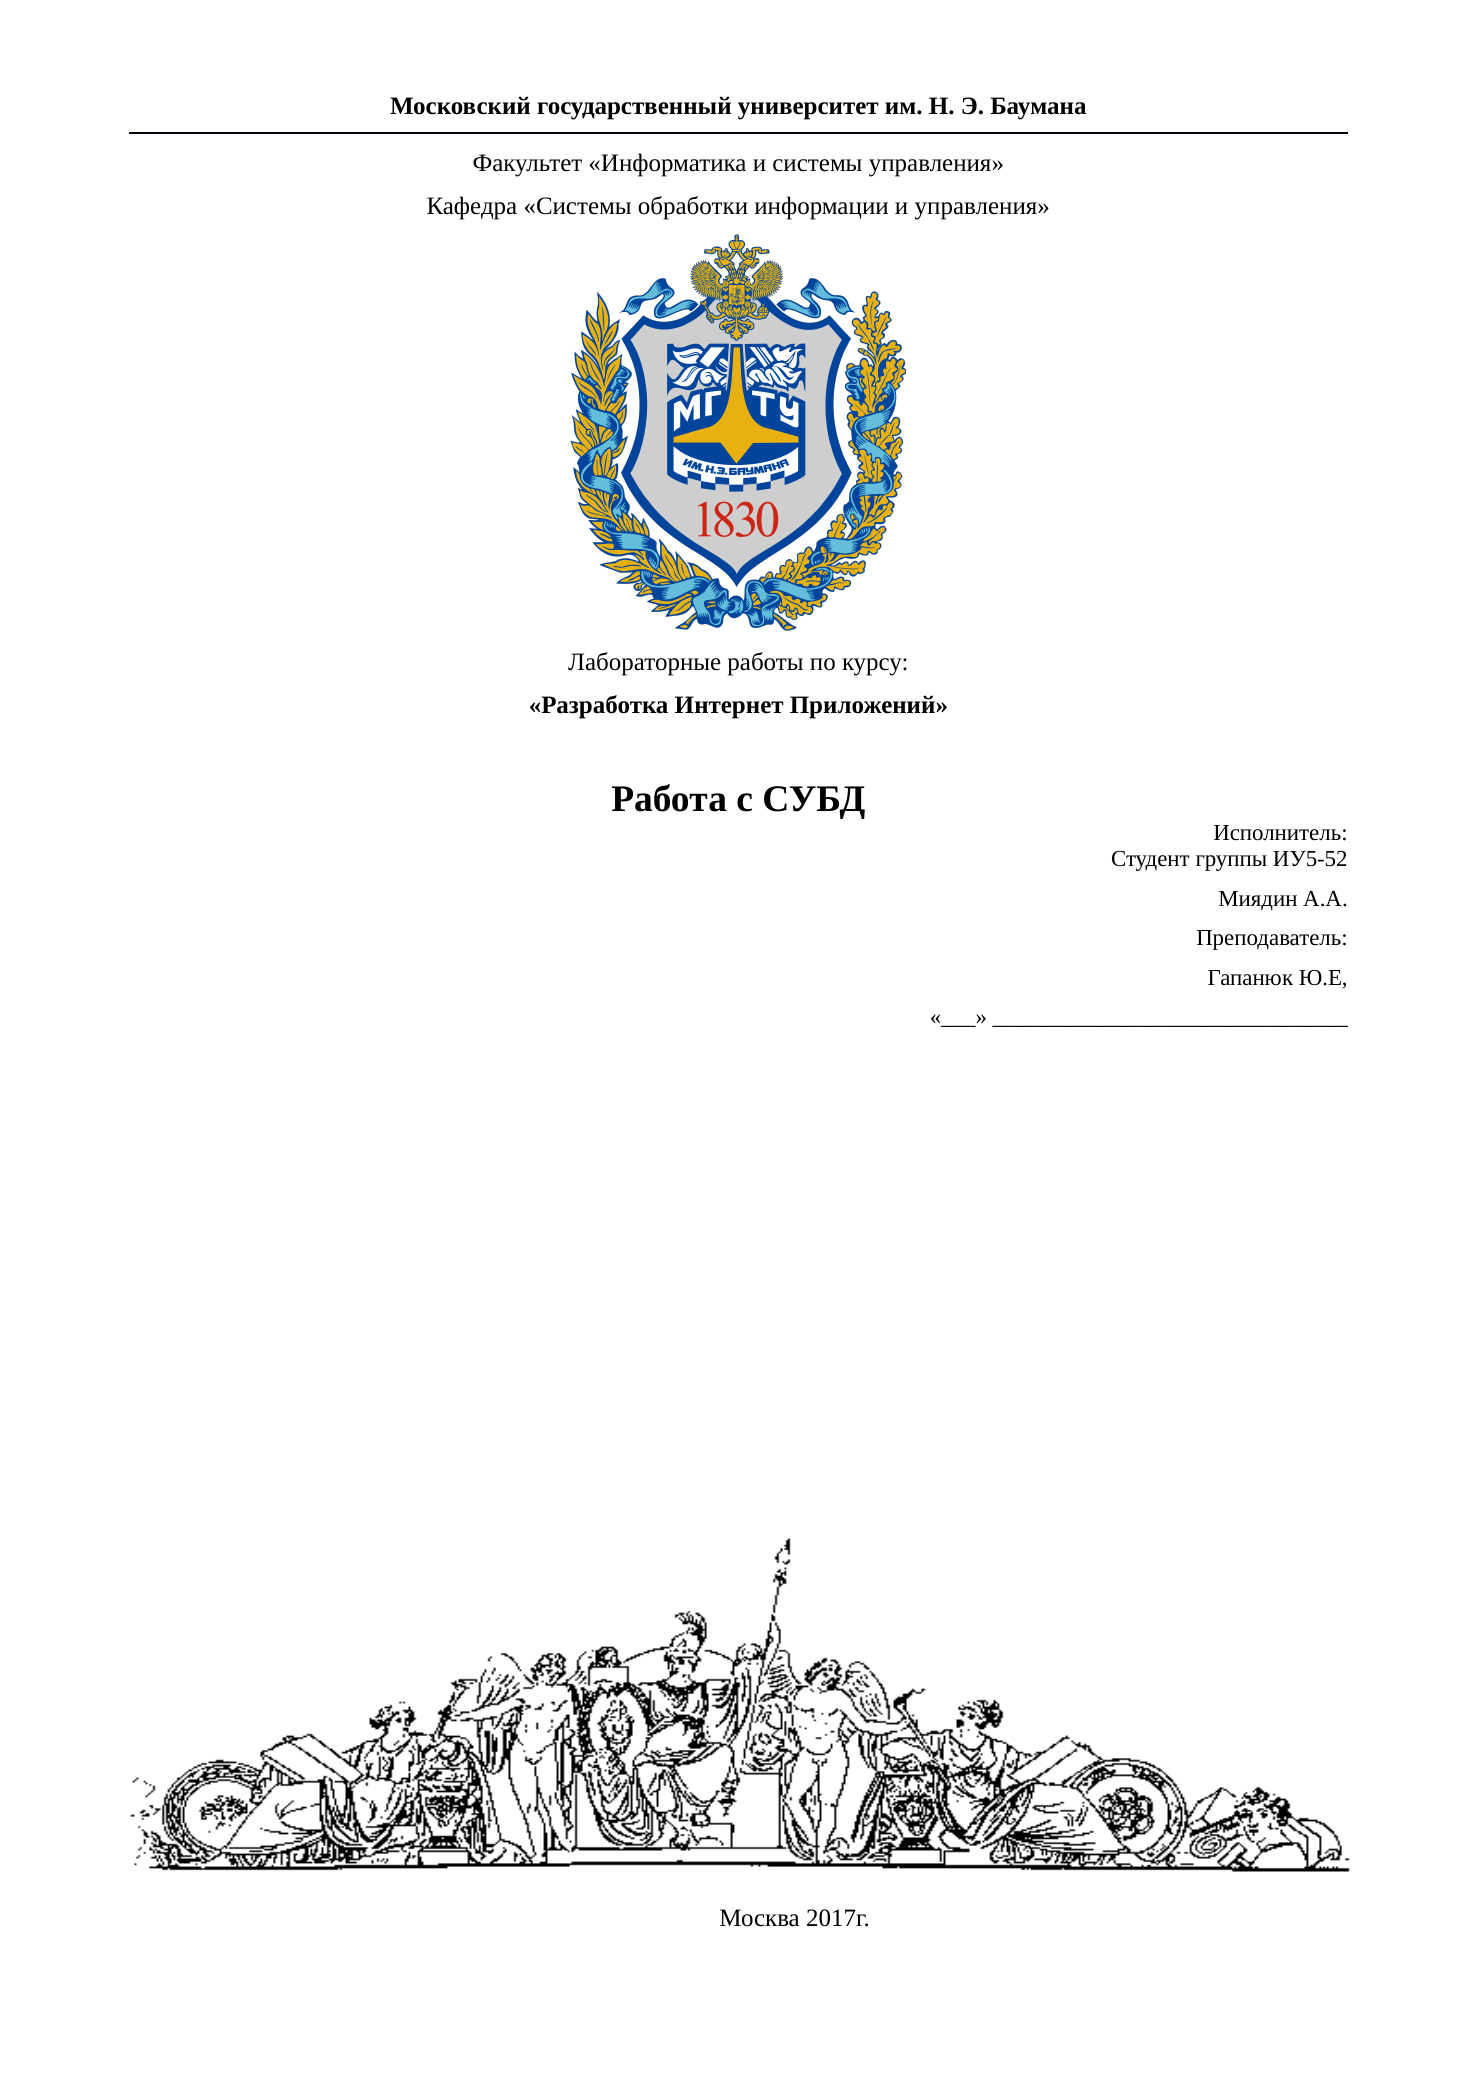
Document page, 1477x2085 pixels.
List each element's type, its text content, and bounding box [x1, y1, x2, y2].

picture [570, 234, 907, 631]
text Исполнитель: [129, 819, 1348, 845]
text Преподаватель: [129, 924, 1348, 951]
text Миядин А.А. [129, 885, 1348, 911]
text Гапанюк Ю.Е, [129, 964, 1348, 990]
text Студент группы ИУ5-52 [129, 845, 1348, 872]
text Лабораторные работы по курсу: [129, 647, 1348, 675]
text Работа с СУБД [129, 776, 1348, 819]
text Факультет «Информатика и системы управления» [129, 148, 1348, 177]
text «Разработка Интернет Приложений» [129, 690, 1348, 718]
text «___» _______________________________ [129, 1003, 1348, 1030]
list [204, 1517, 1348, 1534]
text Кафедра «Системы обработки информации и управления» [129, 191, 1348, 220]
text Московский государственный университет им. Н. Э. Баумана [129, 91, 1348, 132]
list Москва 2017г. [204, 1875, 1348, 1932]
